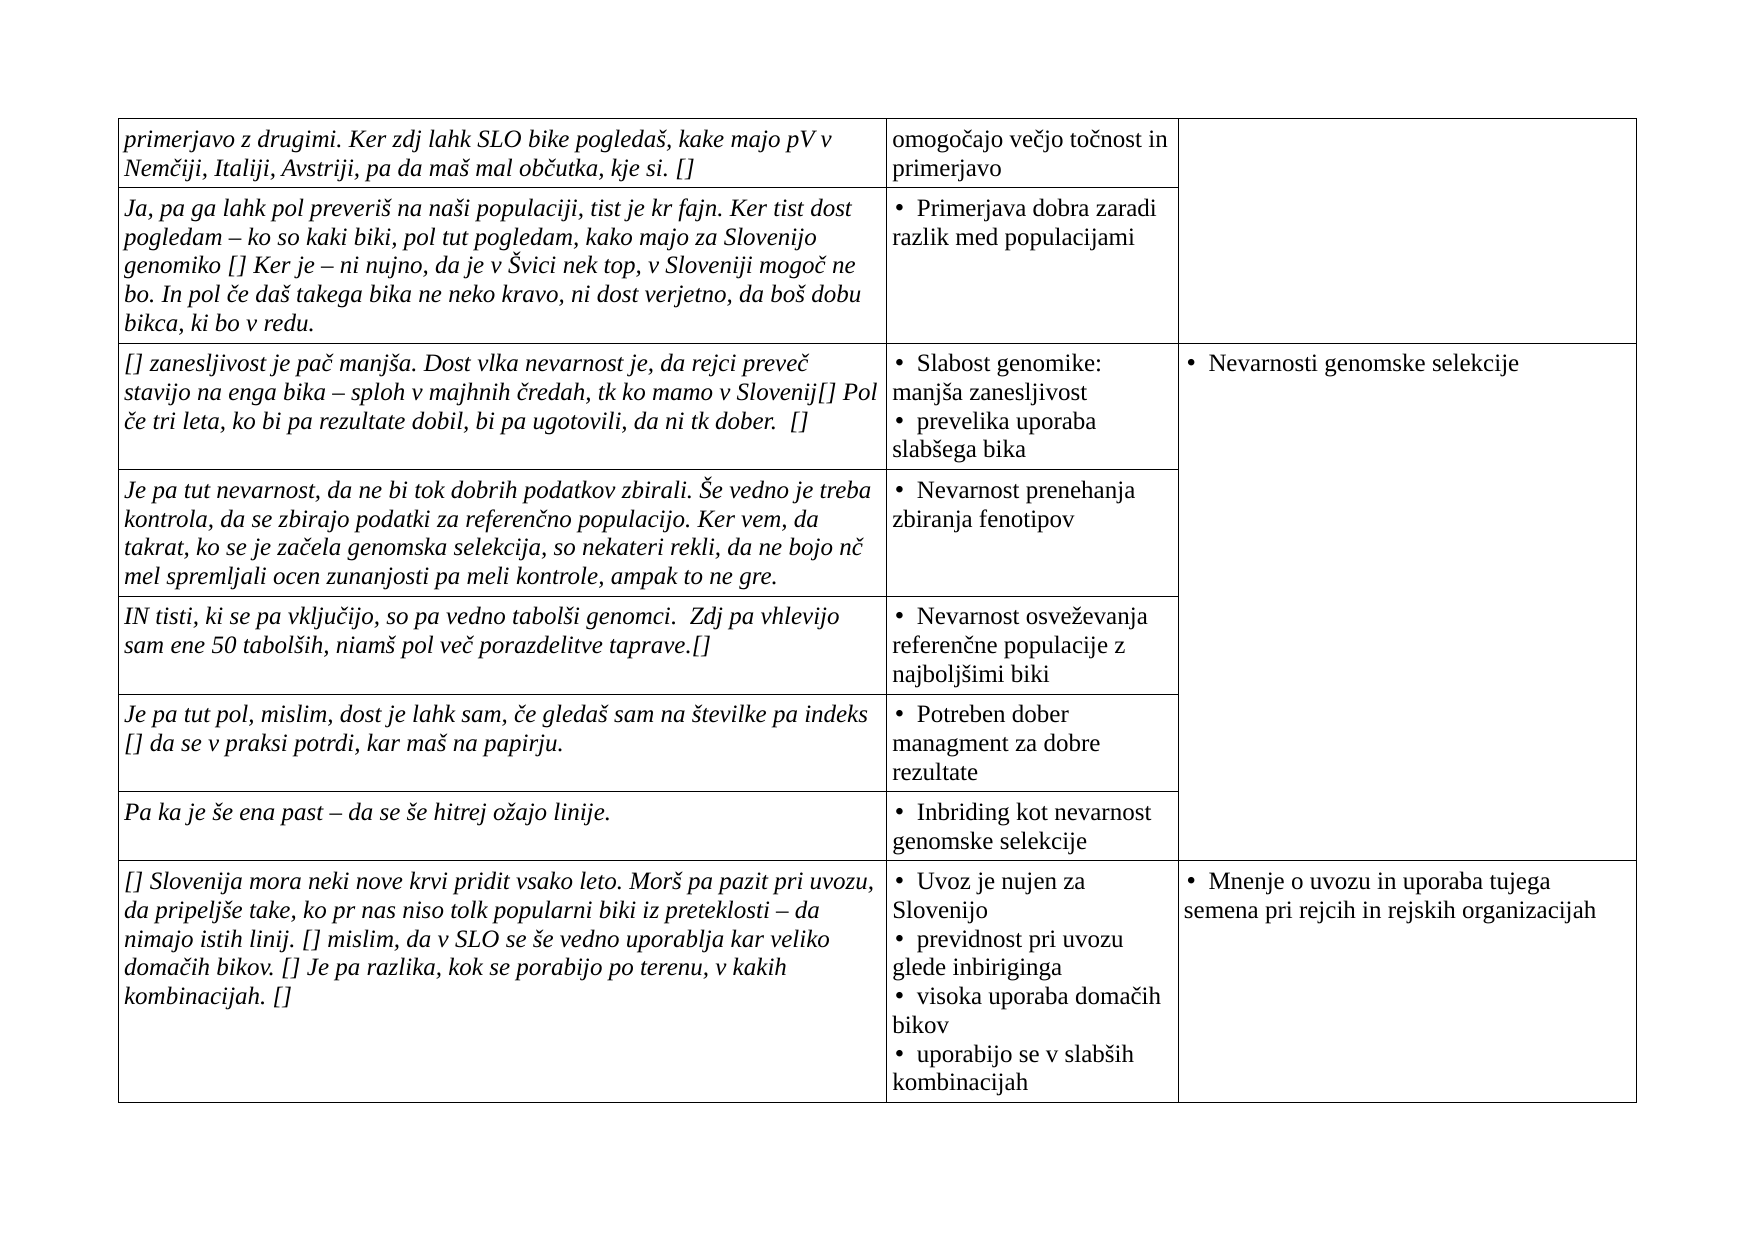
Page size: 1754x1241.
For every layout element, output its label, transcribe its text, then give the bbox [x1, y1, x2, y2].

table_cell Ja, pa ga lahk pol preveriš na naši populaciji, tist je kr fajn. Ker tist dost pogledam – ko so kaki biki, pol tut pogledam, kako majo za Slovenijo genomiko [] Ker je – ni nujno, da je v Švici nek top, v Sloveniji mogoč ne bo. In pol če daš takega bika ne neko kravo, ni dost verjetno, da boš dobu bikca, ki bo v redu. [119, 188, 886, 342]
table_cell Slabost genomike: manjša zanesljivost prevelika uporaba slabšega bika [887, 344, 1178, 469]
table_cell Inbriding kot nevarnost genomske selekcije [887, 792, 1178, 860]
table_cell Primerjava dobra zaradi razlik med populacijami [887, 188, 1178, 342]
table_cell omogočajo večjo točnost in primerjavo [887, 119, 1178, 187]
table_cell Nevarnosti genomske selekcije [1179, 344, 1636, 860]
table_cell Nevarnost prenehanja zbiranja fenotipov [887, 470, 1178, 596]
table_cell Mnenje o uvozu in uporaba tujega semena pri rejcih in rejskih organizacijah [1179, 861, 1636, 1102]
table_cell Pa ka je še ena past – da se še hitrej ožajo linije. [119, 792, 886, 860]
table_cell Uvoz je nujen za Slovenijo previdnost pri uvozu glede inbiriginga visoka uporaba domačih bikov uporabijo se v slabših kombinacijah [887, 861, 1178, 1102]
table_cell IN tisti, ki se pa vključijo, so pa vedno tabolši genomci. Zdj pa vhlevijo sam ene 50 tabolših, niamš pol več porazdelitve taprave.[] [119, 597, 886, 693]
table_cell [] Slovenija mora neki nove krvi pridit vsako leto. Morš pa pazit pri uvozu, da pripeljše take, ko pr nas niso tolk popularni biki iz preteklosti – da nimajo istih linij. [] mislim, da v SLO se še vedno uporablja kar veliko domačih bikov. [] Je pa razlika, kok se porabijo po terenu, v kakih kombinacijah. [] [119, 861, 886, 1102]
table_cell Je pa tut nevarnost, da ne bi tok dobrih podatkov zbirali. Še vedno je treba kontrola, da se zbirajo podatki za referenčno populacijo. Ker vem, da takrat, ko se je začela genomska selekcija, so nekateri rekli, da ne bojo nč mel spremljali ocen zunanjosti pa meli kontrole, ampak to ne gre. [119, 470, 886, 596]
table_cell [1179, 119, 1636, 342]
table_cell [] zanesljivost je pač manjša. Dost vlka nevarnost je, da rejci preveč stavijo na enga bika – sploh v majhnih čredah, tk ko mamo v Slovenij[] Pol če tri leta, ko bi pa rezultate dobil, bi pa ugotovili, da ni tk dober. [] [119, 344, 886, 469]
table_cell Je pa tut pol, mislim, dost je lahk sam, če gledaš sam na številke pa indeks [] da se v praksi potrdi, kar maš na papirju. [119, 695, 886, 791]
table_cell primerjavo z drugimi. Ker zdj lahk SLO bike pogledaš, kake majo pV v Nemčiji, Italiji, Avstriji, pa da maš mal občutka, kje si. [] [119, 119, 886, 187]
table_cell Nevarnost osveževanja referenčne populacije z najboljšimi biki [887, 597, 1178, 693]
table_cell Potreben dober managment za dobre rezultate [887, 695, 1178, 791]
